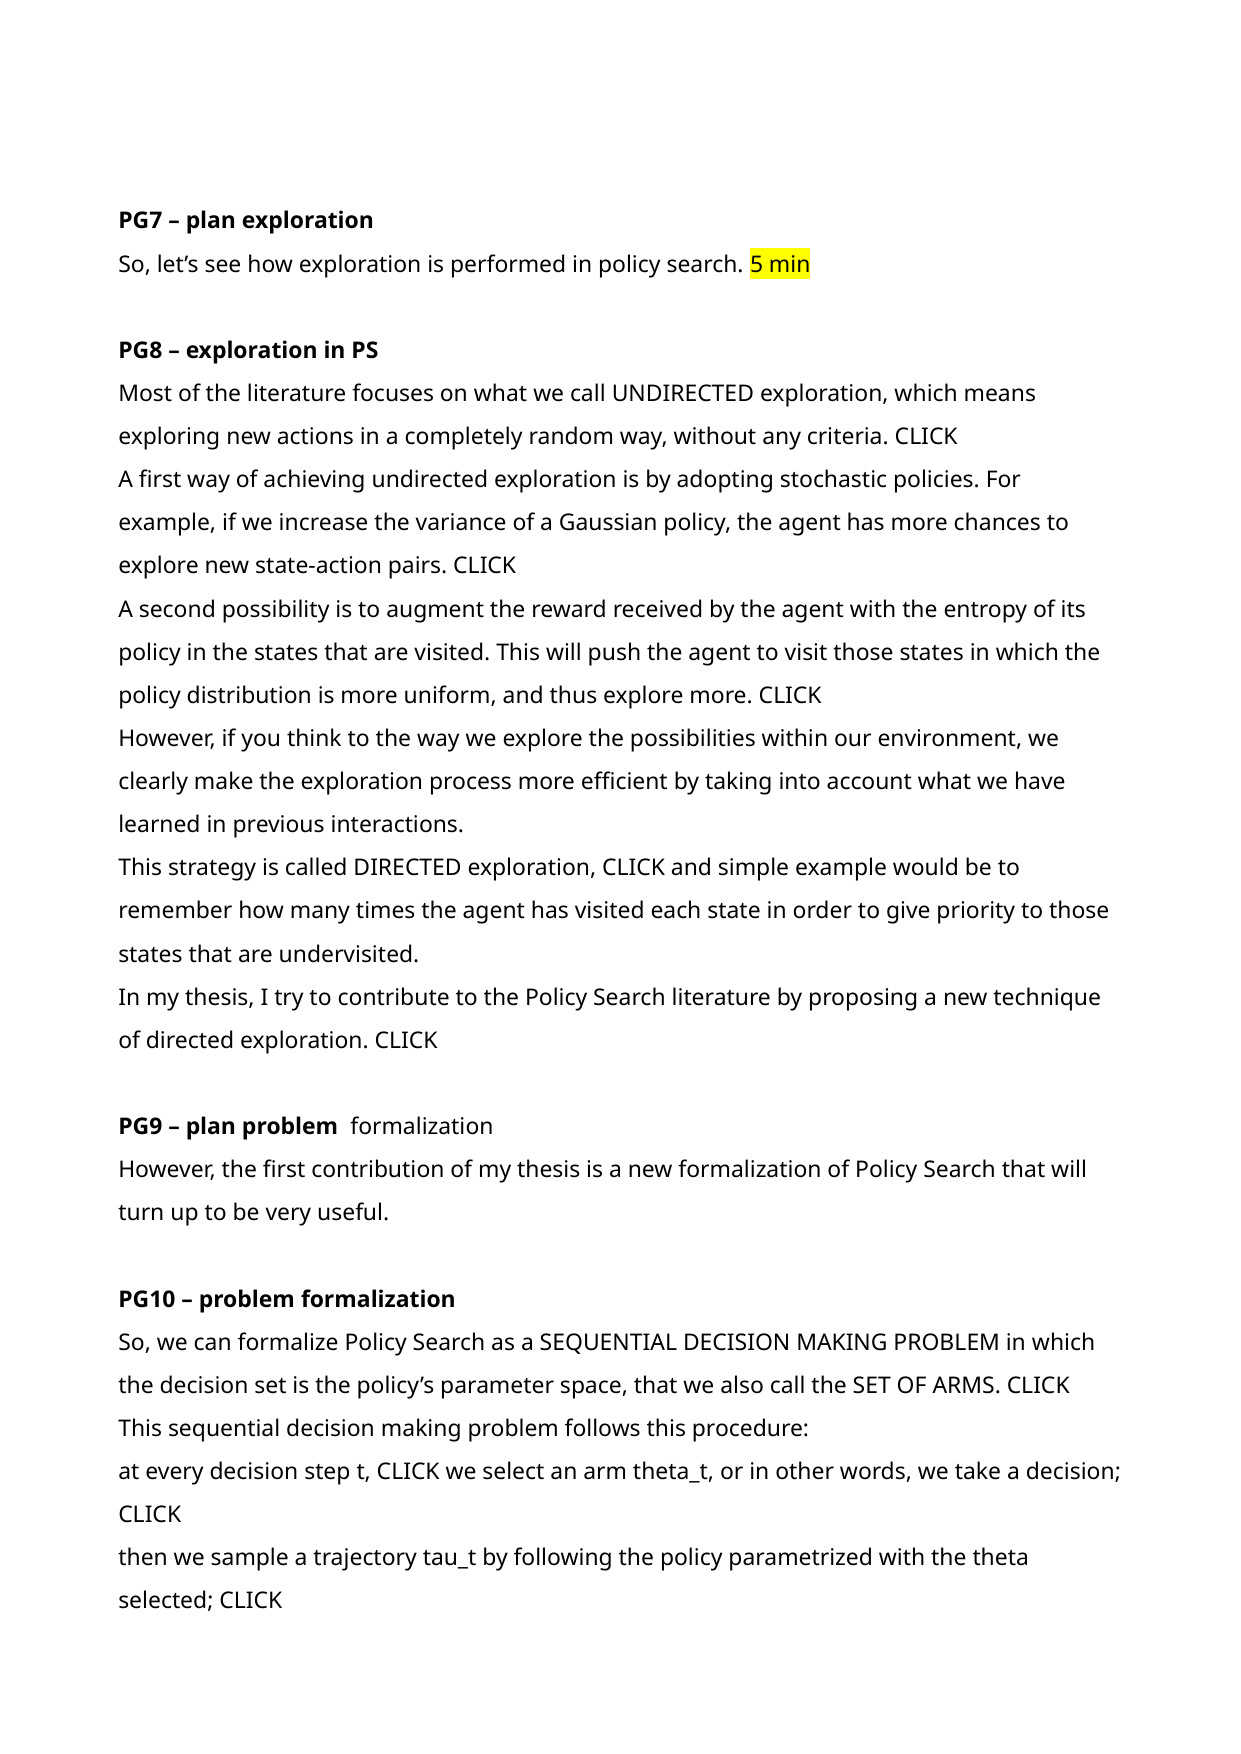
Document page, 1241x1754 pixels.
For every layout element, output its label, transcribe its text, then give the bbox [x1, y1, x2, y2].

text PG7 – plan exploration [118, 204, 1122, 236]
text A second possibility is to augment the reward received by the agent with the entropy of its policy in the states that are visited. This will push the agent to visit those states in which the policy distribution is more uniform, and thus explore more. CLICK [118, 592, 1122, 710]
text So, we can formalize Policy Search as a SEQUENTIAL DECISION MAKING PROBLEM in which the decision set is the policy’s parameter space, that we also call the SET OF ARMS. CLICK [118, 1326, 1122, 1400]
text PG9 – plan problem formalization [118, 1110, 1122, 1141]
text PG8 – exploration in PS [118, 334, 1122, 365]
text However, if you think to the way we explore the possibilities within our environment, we clearly make the exploration process more efficient by taking into account what we have learned in previous interactions. [118, 722, 1122, 839]
text A first way of achieving undirected exploration is by adopting stochastic policies. For example, if we increase the variance of a Gaussian policy, the agent has more chances to explore new state-action pairs. CLICK [118, 463, 1122, 581]
text So, let’s see how exploration is performed in policy search. 5 min [118, 247, 1122, 279]
text Most of the literature focuses on what we call UNDIRECTED exploration, which means exploring new actions in a completely random way, without any criteria. CLICK [118, 377, 1122, 451]
text This sequential decision making problem follows this procedure: [118, 1412, 1122, 1443]
text This strategy is called DIRECTED exploration, CLICK and simple example would be to remember how many times the agent has visited each state in order to give priority to those states that are undervisited. [118, 851, 1122, 969]
text at every decision step t, CLICK we select an arm theta_t, or in other words, we take a decision; CLICK [118, 1455, 1122, 1529]
text In my thesis, I try to contribute to the Policy Search literature by proposing a new technique of directed exploration. CLICK [118, 981, 1122, 1055]
text then we sample a trajectory tau_t by following the policy parametrized with the theta selected; CLICK [118, 1541, 1122, 1616]
text However, the first contribution of my thesis is a new formalization of Policy Search that will turn up to be very useful. [118, 1153, 1122, 1227]
text PG10 – problem formalization [118, 1282, 1122, 1314]
